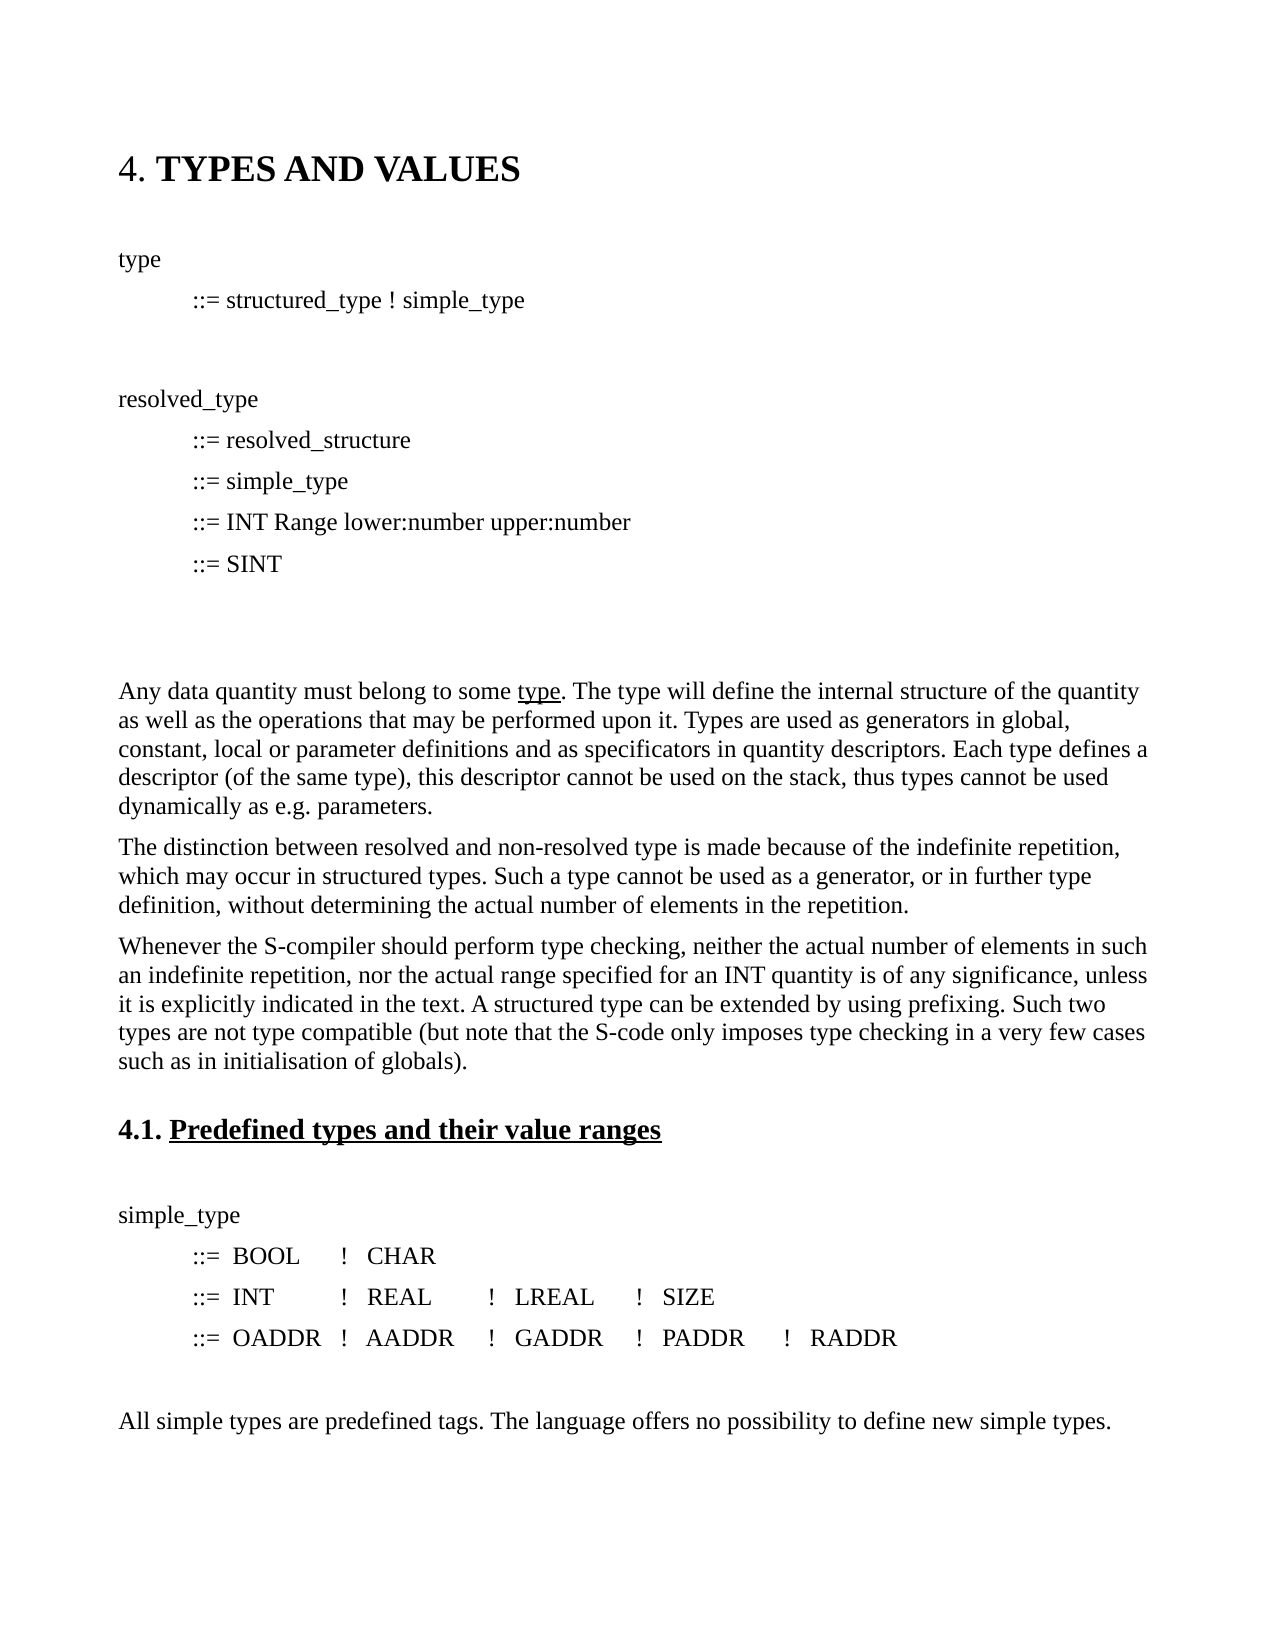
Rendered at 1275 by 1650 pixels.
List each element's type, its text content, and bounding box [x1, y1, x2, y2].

text The distinction between resolved and non-resolved type is made because of the indefinite repetition, which may occur in structured types. Such a type cannot be used as a generator, or in further type definition, without determining the actual number of elements in the repetition. [118, 832, 1157, 919]
text simple_type [118, 1200, 1157, 1228]
text Any data quantity must belong to some type. The type will define the internal structure of the quantity as well as the operations that may be performed upon it. Types are used as generators in global, constant, local or parameter definitions and as specificators in quantity descriptors. Each type defines a descriptor (of the same type), this descriptor cannot be used on the stack, thus types cannot be used dynamically as e.g. parameters. [118, 590, 1157, 820]
text ::= resolved_structure [118, 425, 1157, 454]
text 4. TYPES AND VALUES [118, 118, 1157, 190]
text Whenever the S-compiler should perform type checking, neither the actual number of elements in such an indefinite repetition, nor the actual range specified for an INT quantity is of any significance, unless it is explicitly indicated in the text. A structured type can be extended by using prefixing. Such two types are not type compatible (but note that the S-code only imposes type checking in a very few cases such as in initialisation of globals). [118, 931, 1157, 1075]
text All simple types are predefined tags. The language offers no possibility to define new simple types. [118, 1406, 1157, 1435]
text ::= INT Range lower:number upper:number [118, 507, 1157, 536]
text ::= OADDR ! AADDR ! GADDR ! PADDR ! RADDR [118, 1323, 1157, 1352]
subtitle 4.1. Predefined types and their value ranges [118, 1112, 1157, 1146]
text resolved_type [118, 326, 1157, 412]
text ::= BOOL ! CHAR [118, 1241, 1157, 1270]
text ::= structured_type ! simple_type [118, 285, 1157, 314]
text ::= SINT [118, 549, 1157, 577]
text ::= INT ! REAL ! LREAL ! SIZE [118, 1282, 1157, 1311]
text ::= simple_type [118, 466, 1157, 495]
text type [118, 244, 1157, 272]
